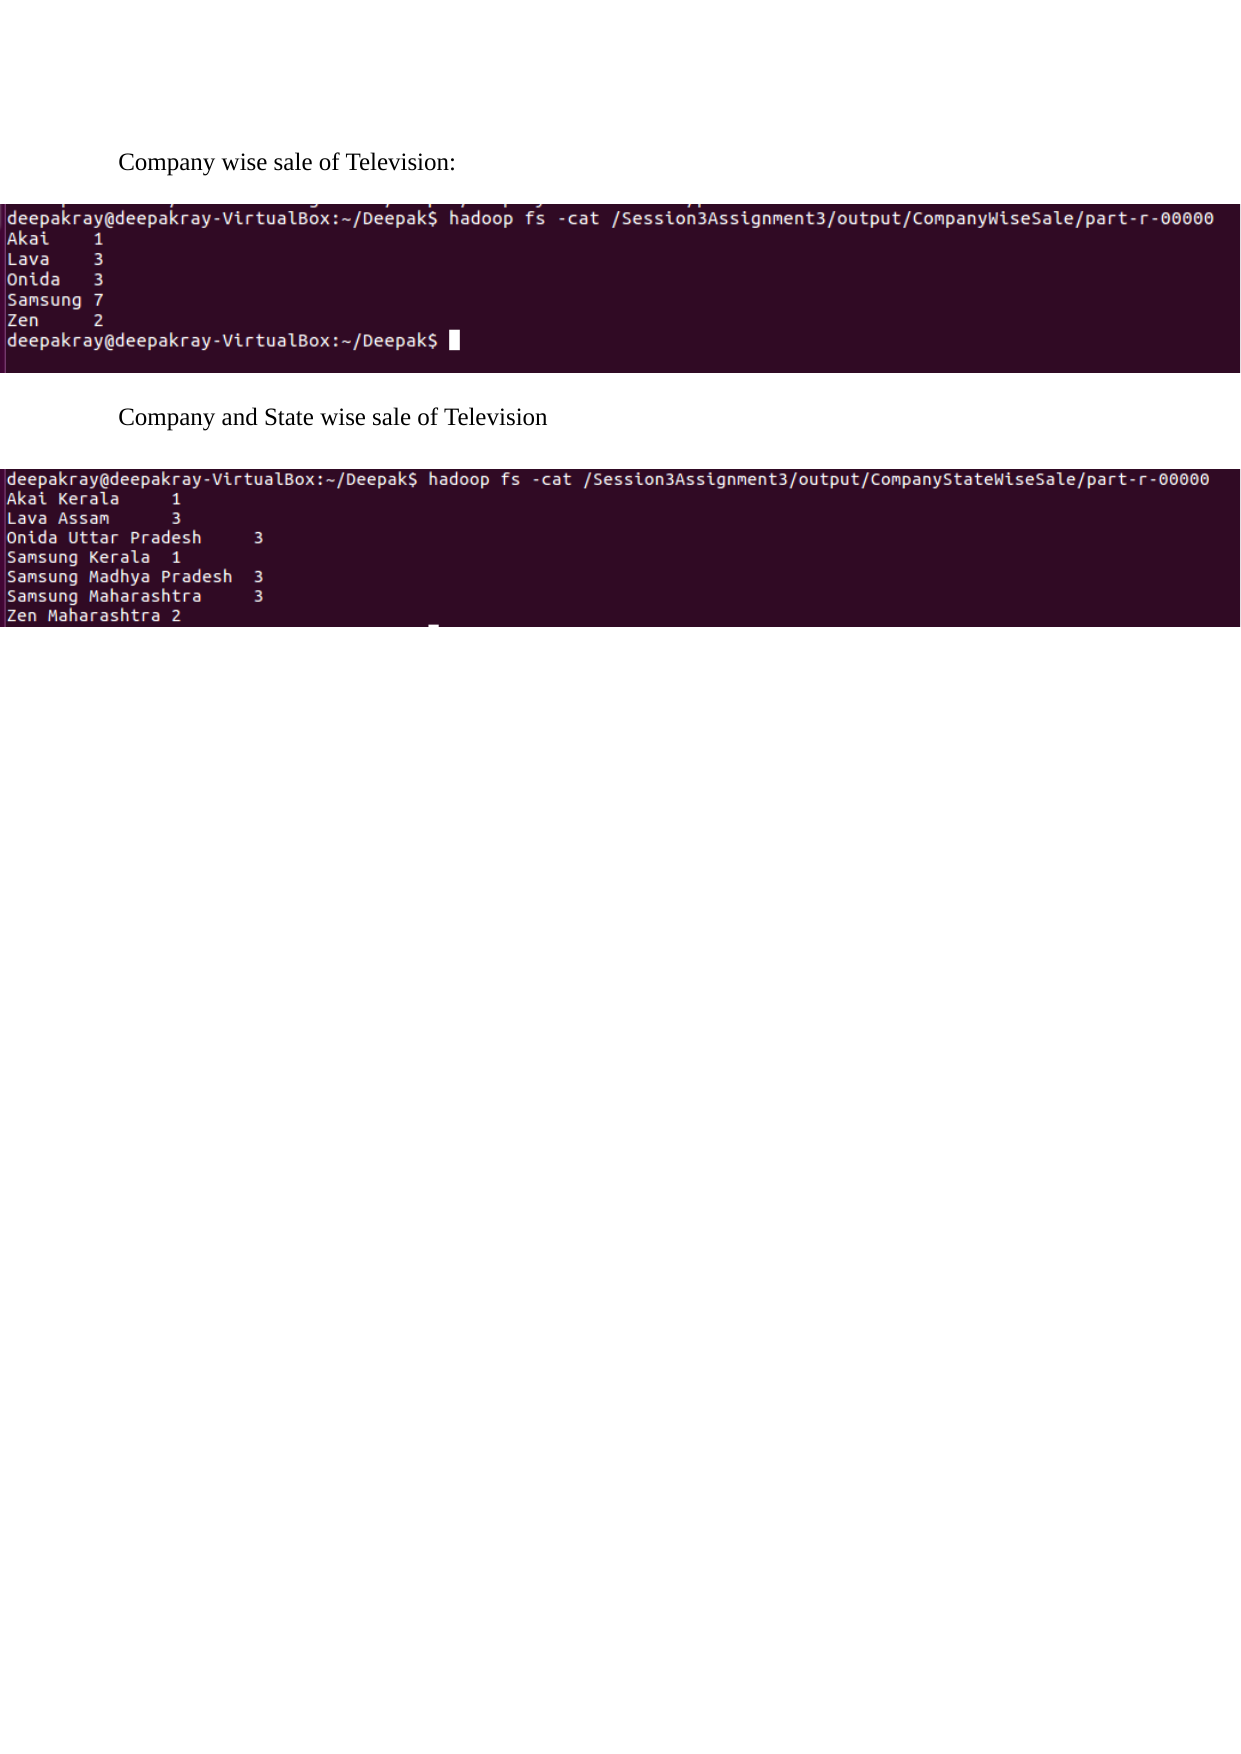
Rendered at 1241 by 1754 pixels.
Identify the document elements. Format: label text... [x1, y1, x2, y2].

picture [0, 204, 1241, 373]
text Company and State wise sale of Television [118, 402, 1122, 431]
text Company wise sale of Television: [118, 147, 1122, 176]
picture [0, 469, 1241, 627]
